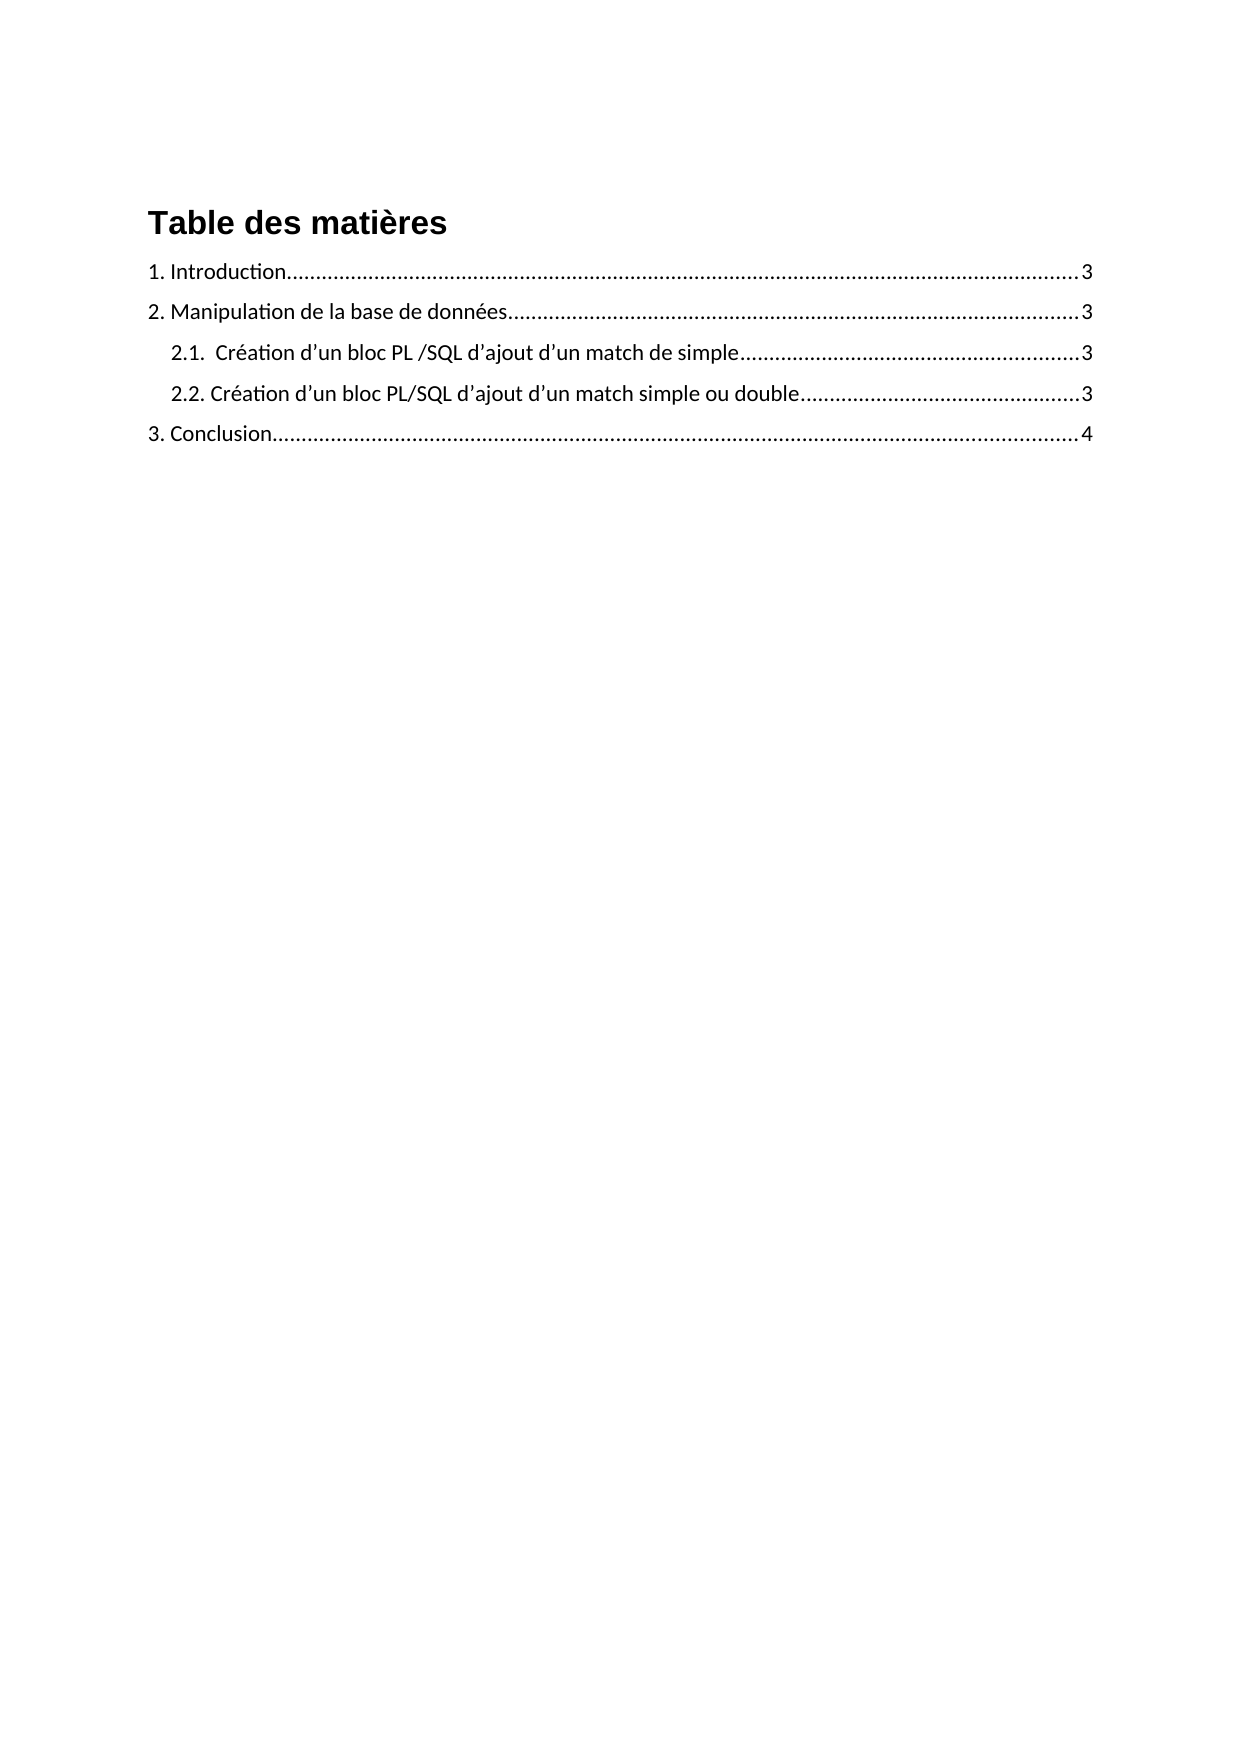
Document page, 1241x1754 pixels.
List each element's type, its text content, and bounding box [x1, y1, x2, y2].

text 2.2. Création d’un bloc PL/SQL d’ajout d’un match simple ou double 3 [171, 379, 1093, 407]
text 3. Conclusion 4 [148, 419, 1093, 447]
text 2. Manipulation de la base de données 3 [148, 297, 1093, 325]
text 2.1. Création d’un bloc PL /SQL d’ajout d’un match de simple 3 [171, 338, 1093, 366]
subtitle Table des matières [148, 203, 1093, 241]
text 1. Introduction 3 [148, 257, 1093, 285]
